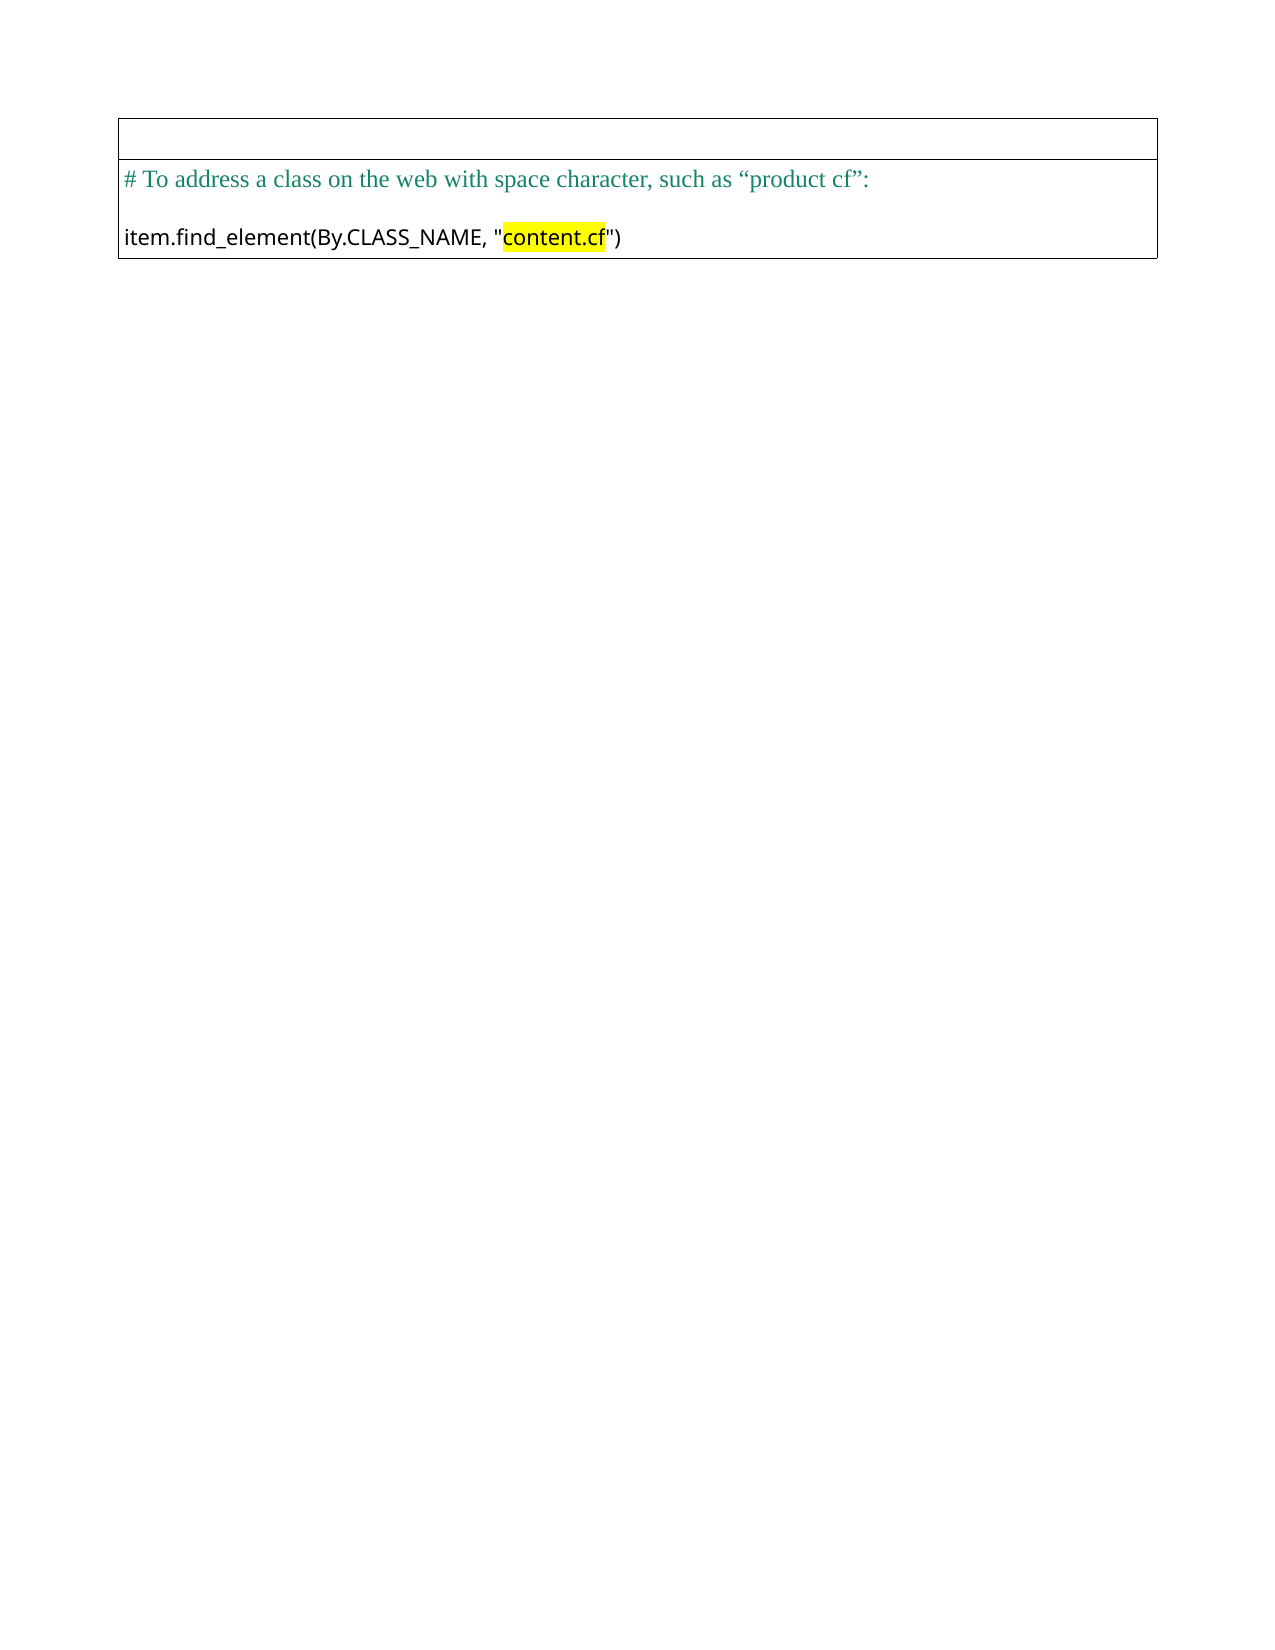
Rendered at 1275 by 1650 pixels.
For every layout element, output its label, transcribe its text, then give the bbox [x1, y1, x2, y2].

table_header [119, 119, 1157, 158]
table_header # To address a class on the web with space character, such as “product cf”: item.find_element(By.CLASS_NAME, "content.cf") [119, 160, 1157, 257]
